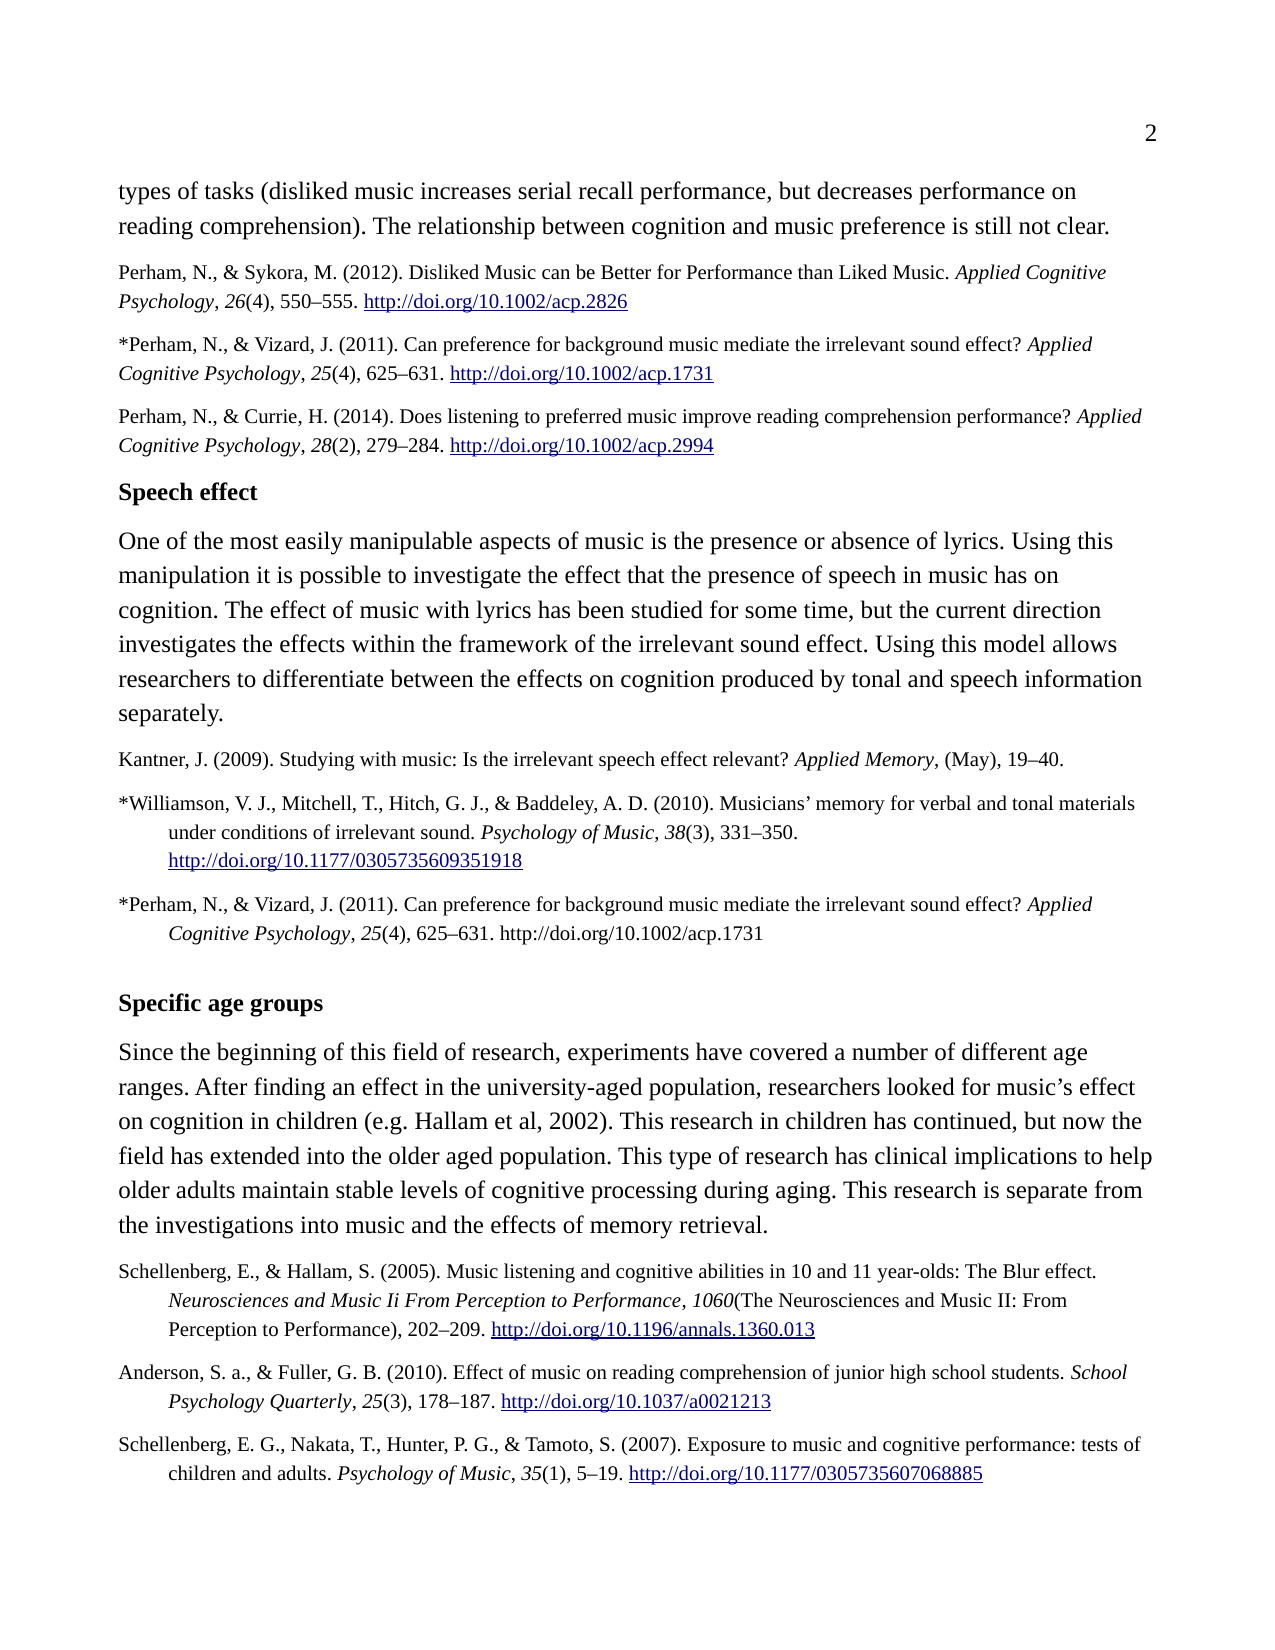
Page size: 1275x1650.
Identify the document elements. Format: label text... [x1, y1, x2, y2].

text Anderson, S. a., & Fuller, G. B. (2010). Effect of music on reading comprehension of junior high school students. School Psychology Quarterly, 25(3), 178–187. http://doi.org/10.1037/a0021213 [118, 1360, 1157, 1413]
text Kantner, J. (2009). Studying with music: Is the irrelevant speech effect relevant? Applied Memory, (May), 19–40. [118, 747, 1157, 771]
text One of the most easily manipulable aspects of music is the presence or absence of lyrics. Using this manipulation it is possible to investigate the effect that the presence of speech in music has on cognition. The effect of music with lyrics has been studied for some time, but the current direction investigates the effects within the framework of the irrelevant sound effect. Using this model allows researchers to differentiate between the effects on cognition produced by tonal and speech information separately. [118, 526, 1157, 727]
text *Perham, N., & Vizard, J. (2011). Can preference for background music mediate the irrelevant sound effect? Applied Cognitive Psychology, 25(4), 625–631. http://doi.org/10.1002/acp.1731 [118, 332, 1157, 385]
text Perham, N., & Sykora, M. (2012). Disliked Music can be Better for Performance than Liked Music. Applied Cognitive Psychology, 26(4), 550–555. http://doi.org/10.1002/acp.2826 [118, 260, 1157, 313]
text *Williamson, V. J., Mitchell, T., Hitch, G. J., & Baddeley, A. D. (2010). Musicians’ memory for verbal and tonal materials under conditions of irrelevant sound. Psychology of Music, 38(3), 331–350. http://doi.org/10.1177/0305735609351918 [118, 791, 1157, 872]
text Perham, N., & Currie, H. (2014). Does listening to preferred music improve reading comprehension performance? Applied Cognitive Psychology, 28(2), 279–284. http://doi.org/10.1002/acp.2994 [118, 404, 1157, 457]
text Specific age groups [118, 988, 1157, 1017]
text Schellenberg, E., & Hallam, S. (2005). Music listening and cognitive abilities in 10 and 11 year-olds: The Blur effect. Neurosciences and Music Ii From Perception to Performance, 1060(The Neurosciences and Music II: From Perception to Performance), 202–209. http://doi.org/10.1196/annals.1360.013 [118, 1259, 1157, 1341]
text Speech effect [118, 477, 1157, 506]
text Schellenberg, E. G., Nakata, T., Hunter, P. G., & Tamoto, S. (2007). Exposure to music and cognitive performance: tests of children and adults. Psychology of Music, 35(1), 5–19. http://doi.org/10.1177/0305735607068885 [118, 1432, 1157, 1485]
text types of tasks (disliked music increases serial recall performance, but decreases performance on reading comprehension). The relationship between cognition and music preference is still not clear. [118, 176, 1157, 239]
text *Perham, N., & Vizard, J. (2011). Can preference for background music mediate the irrelevant sound effect? Applied Cognitive Psychology, 25(4), 625–631. http://doi.org/10.1002/acp.1731 [118, 892, 1157, 945]
text Since the beginning of this field of research, experiments have covered a number of different age ranges. After finding an effect in the university-aged population, researchers looked for music’s effect on cognition in children (e.g. Hallam et al, 2002). This research in children has continued, but now the field has extended into the older aged population. This type of research has clinical implications to help older adults maintain stable levels of cognitive processing during aging. This research is separate from the investigations into music and the effects of memory retrieval. [118, 1037, 1157, 1238]
